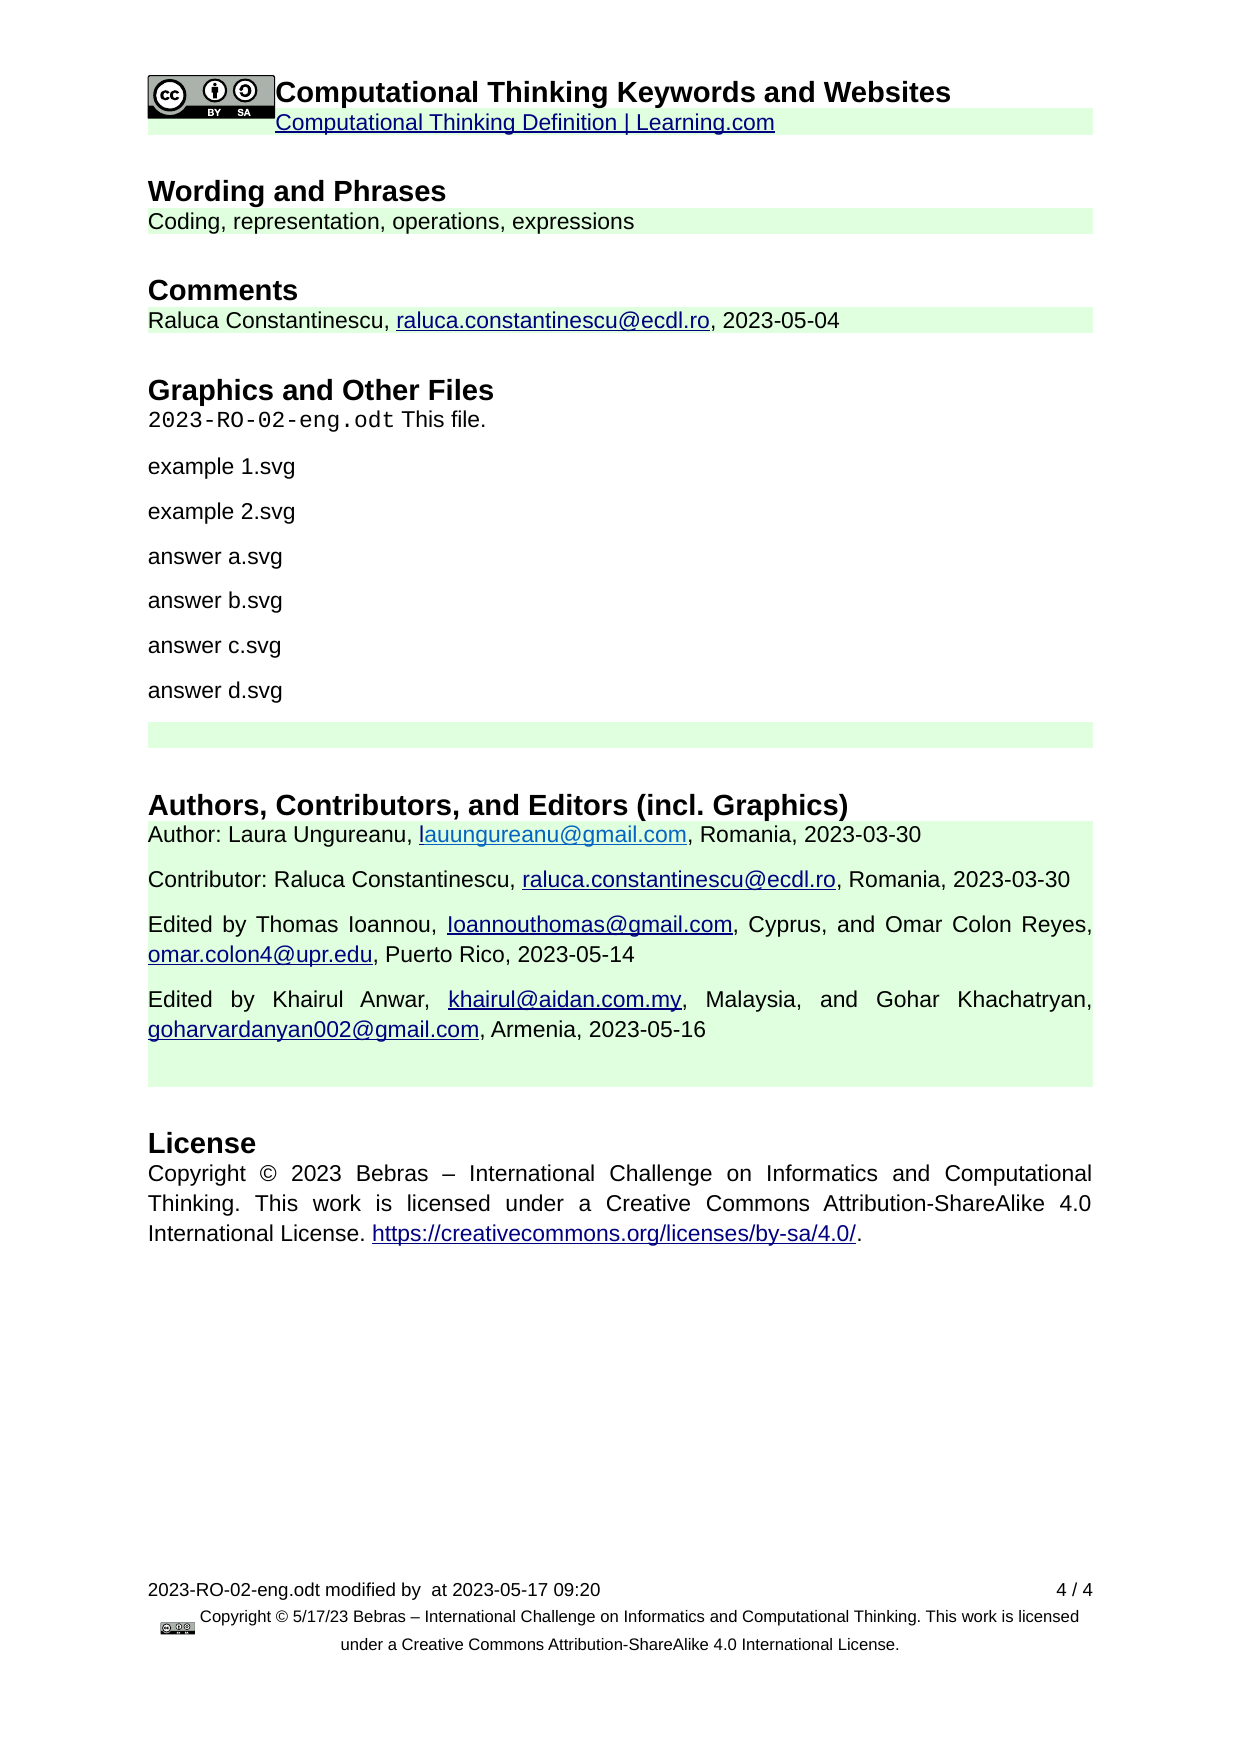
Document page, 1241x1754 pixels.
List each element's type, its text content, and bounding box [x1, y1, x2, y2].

text 2023-RO-02-eng.odt This file. [148, 406, 1093, 434]
text Contributor: Raluca Constantinescu, raluca.constantinescu@ecdl.ro, Romania, 2023-03-30 [148, 866, 1093, 892]
subtitle Computational Thinking Keywords and Websites [275, 75, 1093, 108]
subtitle Authors, Contributors, and Editors (incl. Graphics) [148, 787, 1093, 821]
text answer a.svg [148, 543, 1093, 569]
text example 1.svg [148, 453, 1093, 479]
text Author: Laura Ungureanu, lauungureanu@gmail.com, Romania, 2023-03-30 [148, 821, 1093, 847]
text answer c.svg [148, 632, 1093, 659]
text answer b.svg [148, 587, 1093, 614]
text example 2.svg [148, 498, 1093, 524]
text Computational Thinking Definition | Learning.com [148, 108, 1093, 135]
subtitle Graphics and Other Files [148, 372, 1093, 406]
text Edited by Khairul Anwar, khairul@aidan.com.my, Malaysia, and Gohar Khachatryan, goharvardanyan002@gmail.com, Armenia, 2023-05-16 [148, 986, 1093, 1042]
text Edited by Thomas Ioannou, Ioannouthomas@gmail.com, Cyprus, and Omar Colon Reyes, omar.colon4@upr.edu, Puerto Rico, 2023-05-14 [148, 911, 1093, 967]
text answer d.svg [148, 677, 1093, 703]
subtitle Wording and Phrases [148, 174, 1093, 208]
subtitle Comments [148, 273, 1093, 307]
text Coding, representation, operations, expressions [148, 208, 1093, 234]
text Raluca Constantinescu, raluca.constantinescu@ecdl.ro, 2023-05-04 [148, 307, 1093, 333]
subtitle License [148, 1126, 1093, 1160]
text Copyright © 2023 Bebras – International Challenge on Informatics and Computational Thinking. This work is licensed under a Creative Commons Attribution-ShareAlike 4.0 International License. https://creativecommons.org/licenses/by-sa/4.0/. [148, 1160, 1093, 1247]
